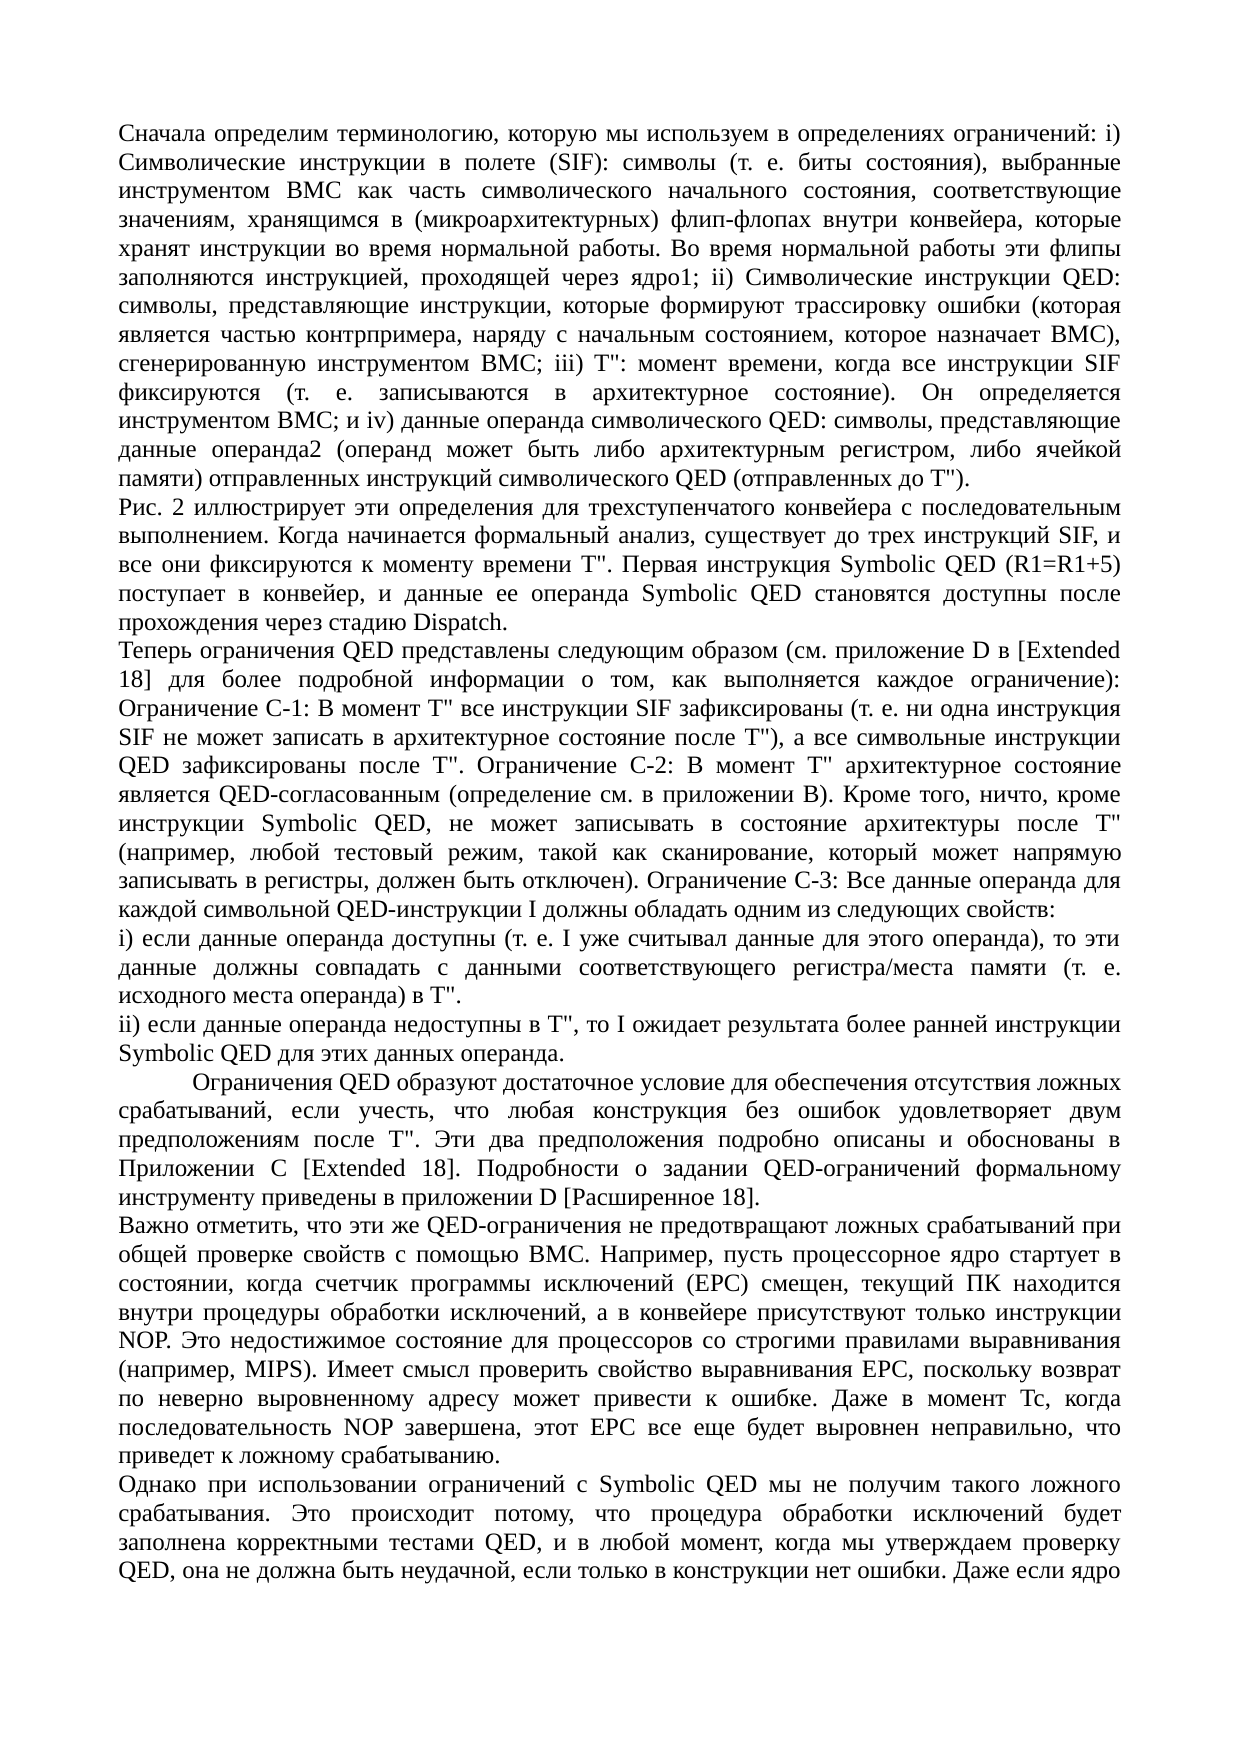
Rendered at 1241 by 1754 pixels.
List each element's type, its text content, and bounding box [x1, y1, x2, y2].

text Теперь ограничения QED представлены следующим образом (см. приложение D в [Extended 18] для более подробной информации о том, как выполняется каждое ограничение): Ограничение C-1: В момент T" все инструкции SIF зафиксированы (т. е. ни одна инструкция SIF не может записать в архитектурное состояние после T"), а все символьные инструкции QED зафиксированы после T". Ограничение C-2: В момент T" архитектурное состояние является QED-согласованным (определение см. в приложении B). Кроме того, ничто, кроме инструкции Symbolic QED, не может записывать в состояние архитектуры после T" (например, любой тестовый режим, такой как сканирование, который может напрямую записывать в регистры, должен быть отключен). Ограничение C-3: Все данные операнда для каждой символьной QED-инструкции I должны обладать одним из следующих свойств: [118, 636, 1122, 923]
text Сначала определим терминологию, которую мы используем в определениях ограничений: i) Символические инструкции в полете (SIF): символы (т. е. биты состояния), выбранные инструментом BMC как часть символического начального состояния, соответствующие значениям, хранящимся в (микроархитектурных) флип-флопах внутри конвейера, которые хранят инструкции во время нормальной работы. Во время нормальной работы эти флипы заполняются инструкцией, проходящей через ядро1; ii) Символические инструкции QED: символы, представляющие инструкции, которые формируют трассировку ошибки (которая является частью контрпримера, наряду с начальным состоянием, которое назначает BMC), сгенерированную инструментом BMC; iii) T": момент времени, когда все инструкции SIF фиксируются (т. е. записываются в архитектурное состояние). Он определяется инструментом BMC; и iv) данные операнда символического QED: символы, представляющие данные операнда2 (операнд может быть либо архитектурным регистром, либо ячейкой памяти) отправленных инструкций символического QED (отправленных до T"). [118, 118, 1122, 492]
text ii) если данные операнда недоступны в T", то I ожидает результата более ранней инструкции Symbolic QED для этих данных операнда. [118, 1009, 1122, 1067]
text Важно отметить, что эти же QED-ограничения не предотвращают ложных срабатываний при общей проверке свойств с помощью BMC. Например, пусть процессорное ядро стартует в состоянии, когда счетчик программы исключений (EPC) смещен, текущий ПК находится внутри процедуры обработки исключений, а в конвейере присутствуют только инструкции NOP. Это недостижимое состояние для процессоров со строгими правилами выравнивания (например, MIPS). Имеет смысл проверить свойство выравнивания EPC, поскольку возврат по неверно выровненному адресу может привести к ошибке. Даже в момент Tc, когда последовательность NOP завершена, этот EPC все еще будет выровнен неправильно, что приведет к ложному срабатыванию. [118, 1211, 1122, 1469]
text Ограничения QED образуют достаточное условие для обеспечения отсутствия ложных срабатываний, если учесть, что любая конструкция без ошибок удовлетворяет двум предположениям после T". Эти два предположения подробно описаны и обоснованы в Приложении C [Extended 18]. Подробности о задании QED-ограничений формальному инструменту приведены в приложении D [Расширенное 18]. [118, 1067, 1122, 1211]
text i) если данные операнда доступны (т. е. I уже считывал данные для этого операнда), то эти данные должны совпадать с данными соответствующего регистра/места памяти (т. е. исходного места операнда) в T". [118, 923, 1122, 1009]
text Однако при использовании ограничений с Symbolic QED мы не получим такого ложного срабатывания. Это происходит потому, что процедура обработки исключений будет заполнена корректными тестами QED, и в любой момент, когда мы утверждаем проверку QED, она не должна быть неудачной, если только в конструкции нет ошибки. Даже если ядро [118, 1469, 1122, 1584]
text Рис. 2 иллюстрирует эти определения для трехступенчатого конвейера с последовательным выполнением. Когда начинается формальный анализ, существует до трех инструкций SIF, и все они фиксируются к моменту времени T". Первая инструкция Symbolic QED (R1=R1+5) поступает в конвейер, и данные ее операнда Symbolic QED становятся доступны после прохождения через стадию Dispatch. [118, 492, 1122, 636]
